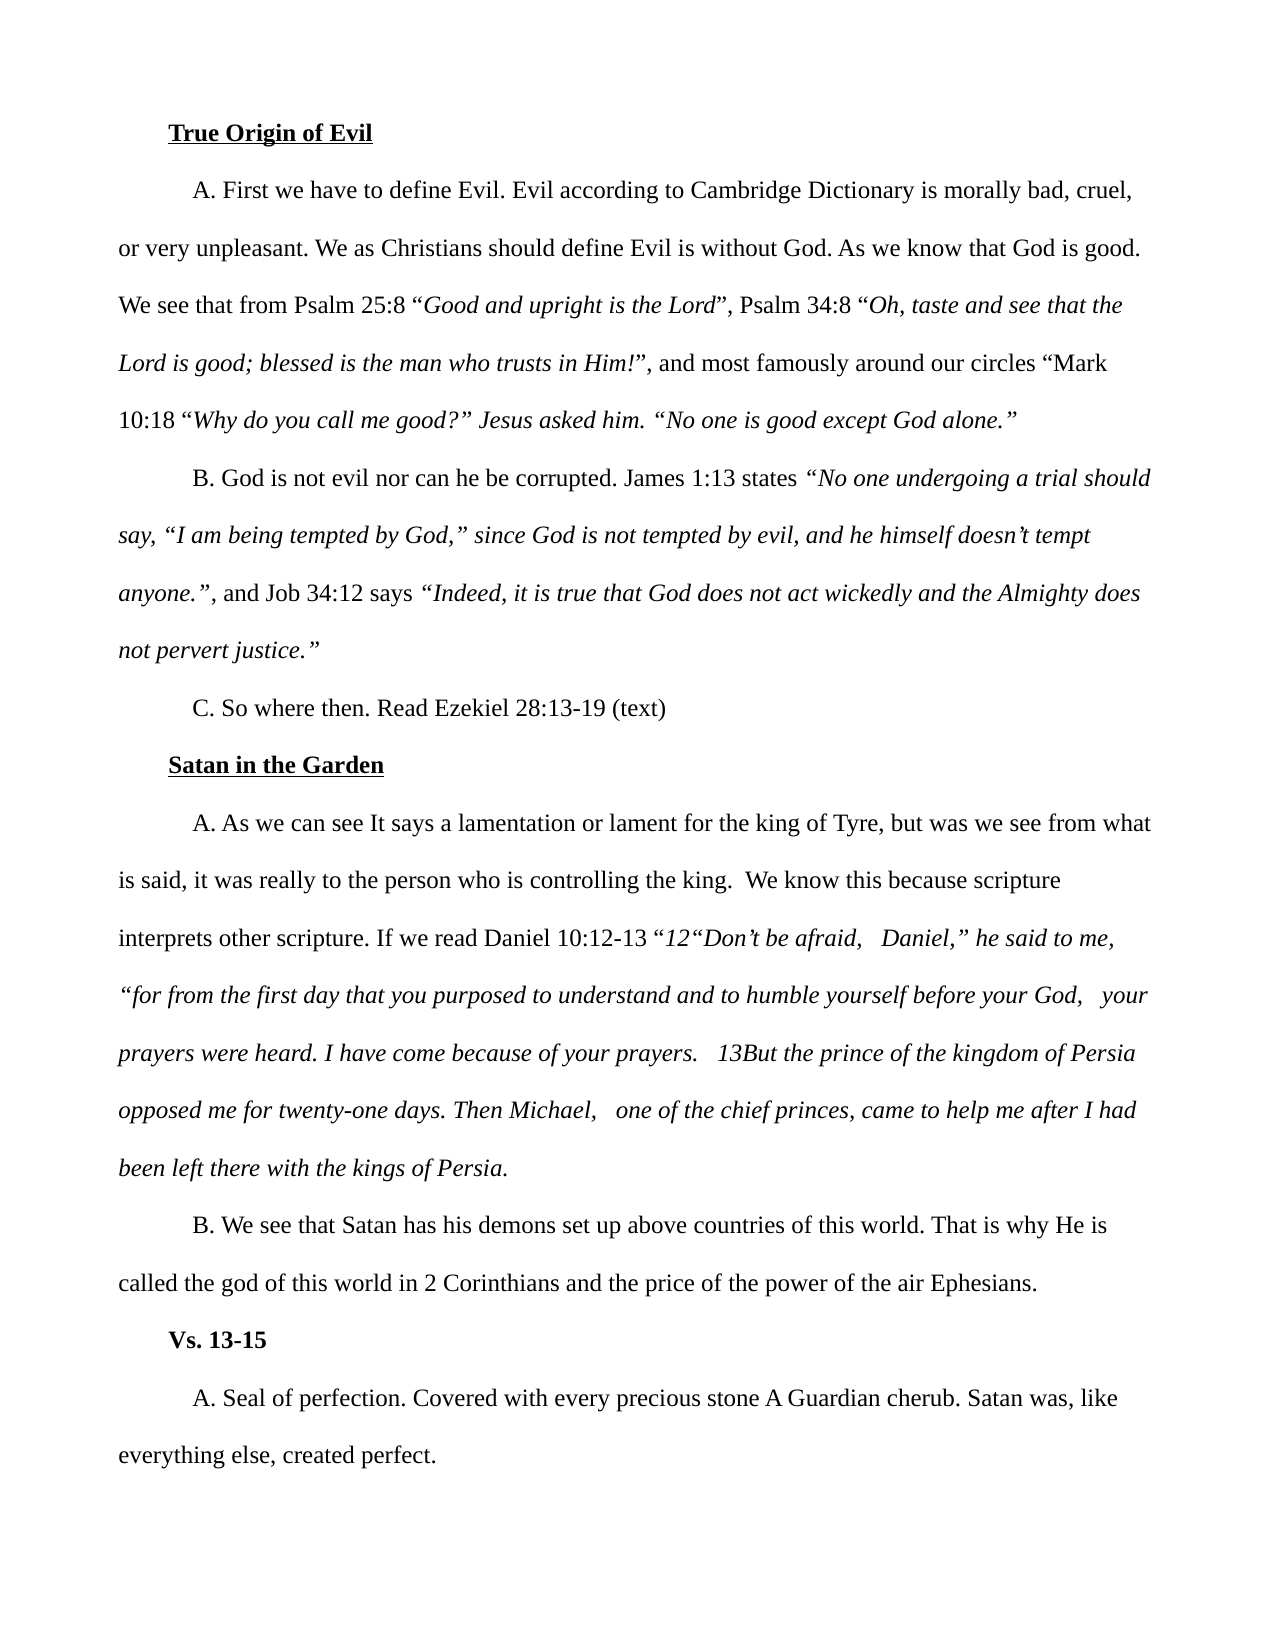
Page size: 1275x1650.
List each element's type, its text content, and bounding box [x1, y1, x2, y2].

text B. We see that Satan has his demons set up above countries of this world. That is why He is called the god of this world in 2 Corinthians and the price of the power of the air Ephesians. [118, 1211, 1157, 1297]
text Vs. 13-15 [118, 1326, 1157, 1354]
text Satan in the Garden [118, 751, 1157, 779]
text A. First we have to define Evil. Evil according to Cambridge Dictionary is morally bad, cruel, or very unpleasant. We as Christians should define Evil is without God. As we know that God is good. We see that from Psalm 25:8 “Good and upright is the Lord”, Psalm 34:8 “Oh, taste and see that the Lord is good; blessed is the man who trusts in Him!”, and most famously around our circles “Mark 10:18 “Why do you call me good?” Jesus asked him. “No one is good except God alone.” [118, 176, 1157, 434]
text True Origin of Evil [118, 118, 1157, 147]
text B. God is not evil nor can he be corrupted. James 1:13 states “No one undergoing a trial should say, “I am being tempted by God,” since God is not tempted by evil, and he himself doesn’t tempt anyone.”, and Job 34:12 says “Indeed, it is true that God does not act wickedly and the Almighty does not pervert justice.” [118, 463, 1157, 664]
text A. Seal of perfection. Covered with every precious stone A Guardian cherub. Satan was, like everything else, created perfect. [118, 1383, 1157, 1469]
text C. So where then. Read Ezekiel 28:13-19 (text) [118, 693, 1157, 722]
text A. As we can see It says a lamentation or lament for the king of Tyre, but was we see from what is said, it was really to the person who is controlling the king. We know this because scripture interprets other scripture. If we read Daniel 10:12-13 “12“Don’t be afraid, Daniel,” he said to me, “for from the first day that you purposed to understand and to humble yourself before your God, your prayers were heard. I have come because of your prayers. 13But the prince of the kingdom of Persia opposed me for twenty-one days. Then Michael, one of the chief princes, came to help me after I had been left there with the kings of Persia. [118, 808, 1157, 1182]
